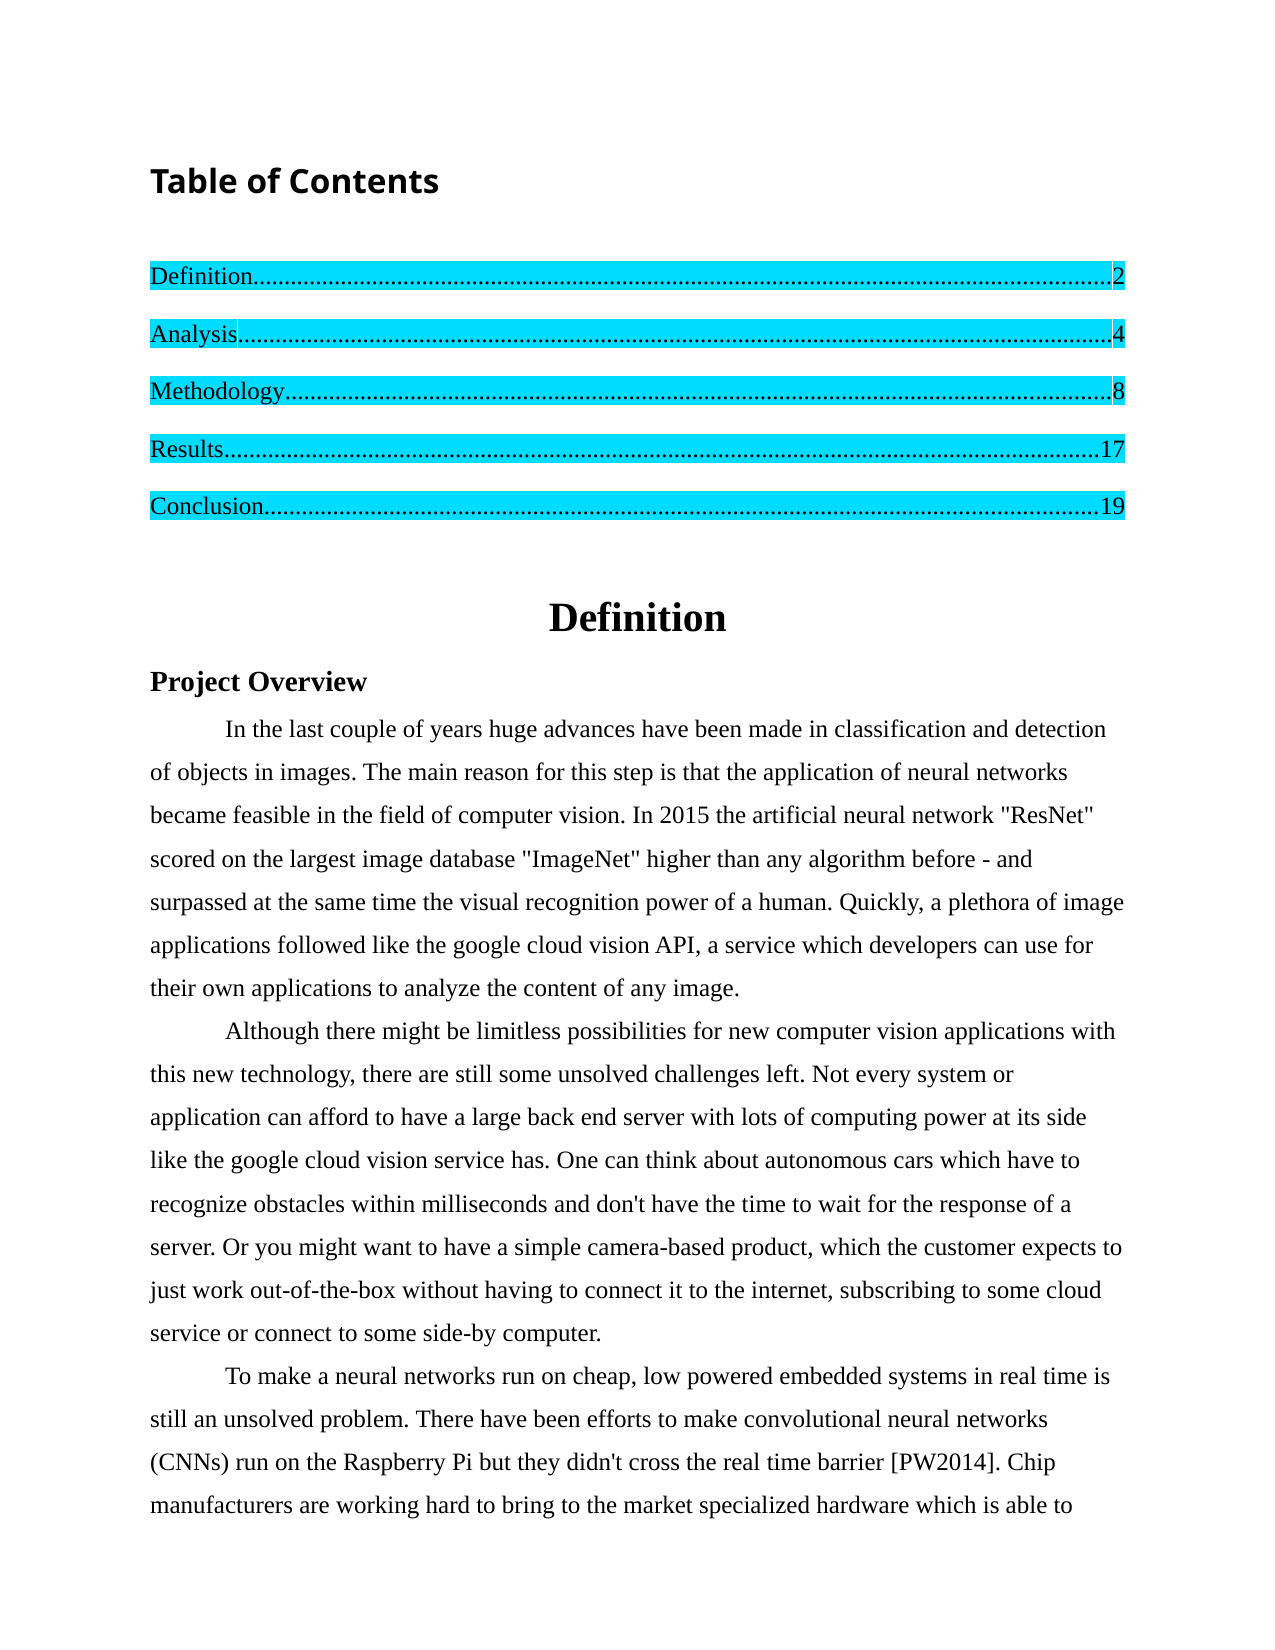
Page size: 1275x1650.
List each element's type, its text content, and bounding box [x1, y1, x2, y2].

text In the last couple of years huge advances have been made in classification and detection of objects in images. The main reason for this step is that the application of neural networks became feasible in the field of computer vision. In 2015 the artificial neural network "ResNet" scored on the largest image database "ImageNet" higher than any algorithm before - and surpassed at the same time the visual recognition power of a human. Quickly, a plethora of image applications followed like the google cloud vision API, a service which developers can use for their own applications to analyze the content of any image. [150, 714, 1125, 1002]
text Although there might be limitless possibilities for new computer vision applications with this new technology, there are still some unsolved challenges left. Not every system or application can afford to have a large back end server with lots of computing power at its side like the google cloud vision service has. One can think about autonomous cars which have to recognize obstacles within milliseconds and don't have the time to wait for the response of a server. Or you might want to have a simple camera-based product, which the customer expects to just work out-of-the-box without having to connect it to the internet, subscribing to some cloud service or connect to some side-by computer. [150, 1016, 1125, 1347]
subtitle Definition [150, 592, 1125, 640]
text To make a neural networks run on cheap, low powered embedded systems in real time is still an unsolved problem. There have been efforts to make convolutional neural networks (CNNs) run on the Raspberry Pi but they didn't cross the real time barrier [PW2014]. Chip manufacturers are working hard to bring to the market specialized hardware which is able to [150, 1361, 1125, 1519]
subtitle Table of Contents [150, 158, 1125, 203]
text Project Overview [150, 664, 1125, 697]
